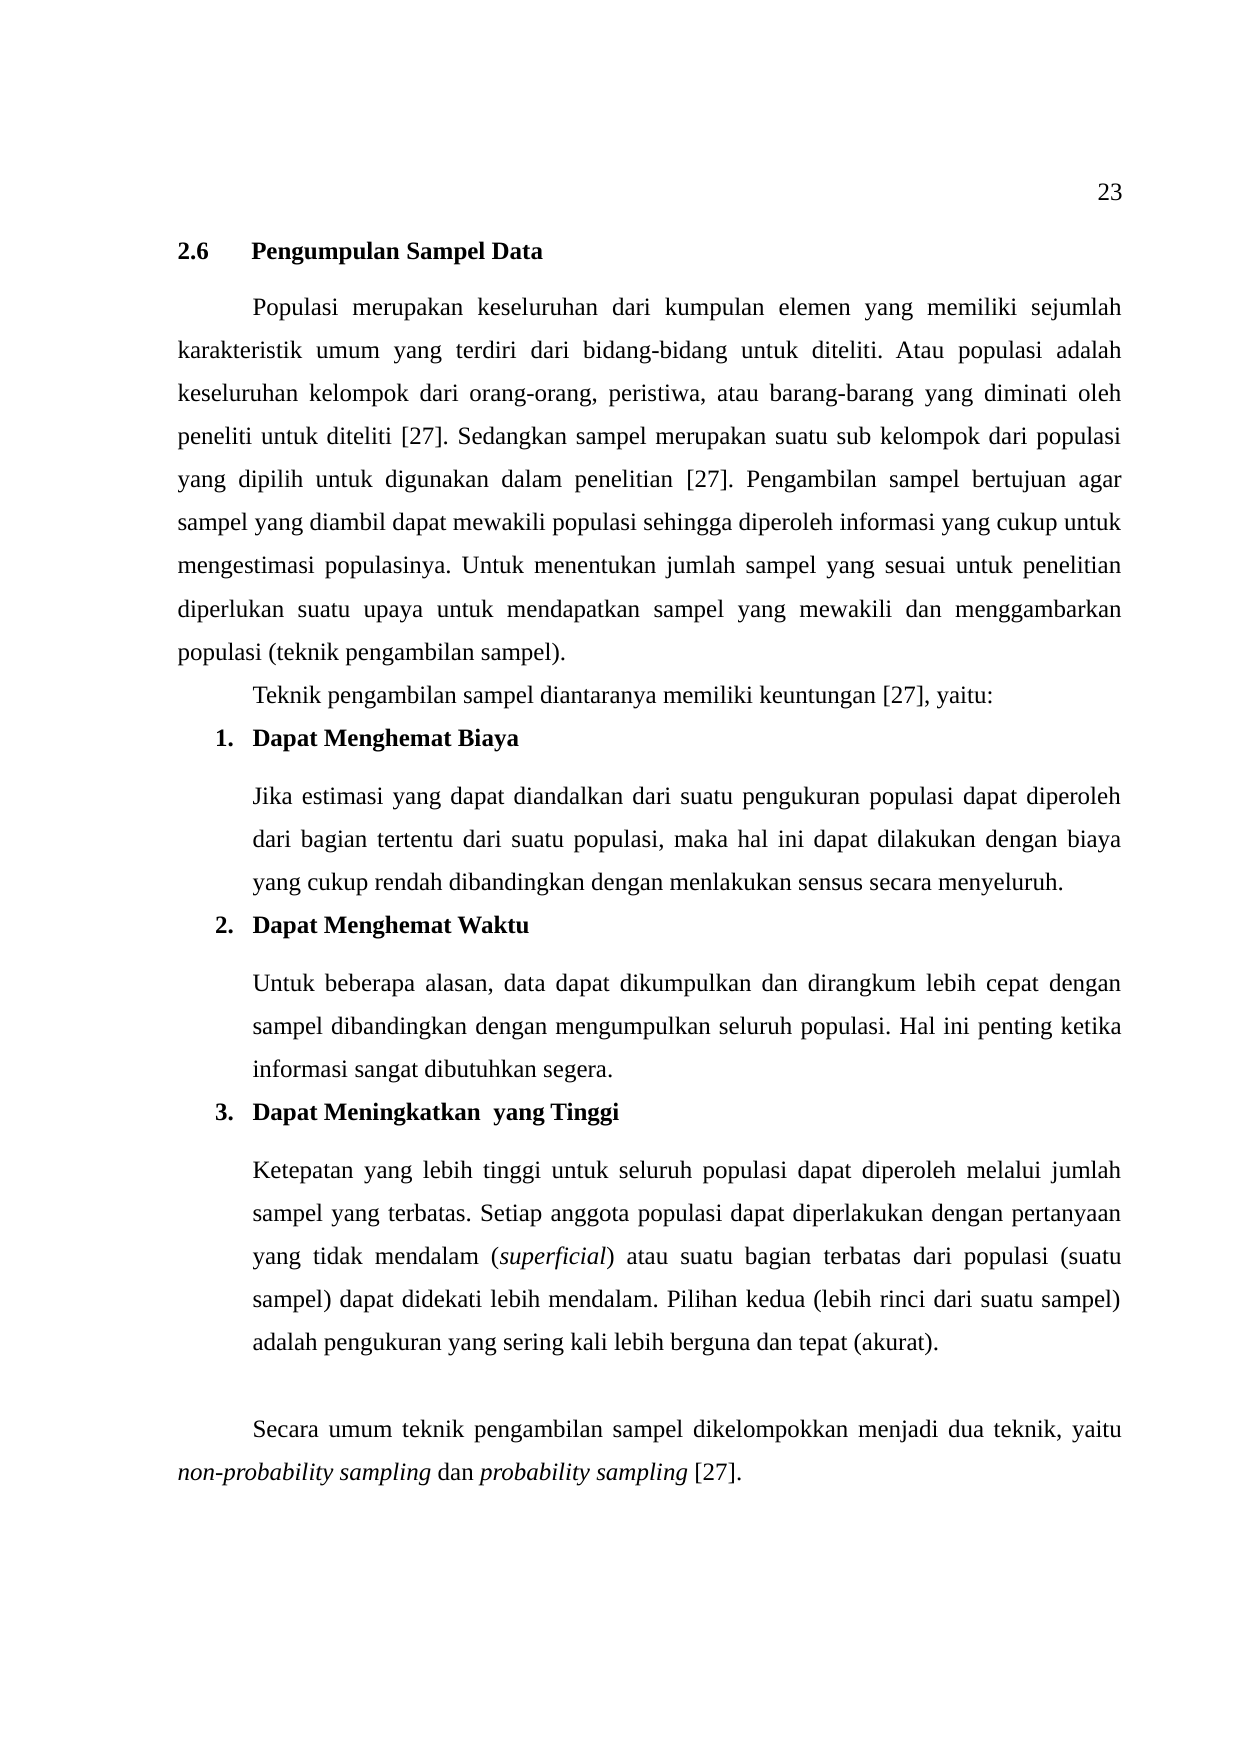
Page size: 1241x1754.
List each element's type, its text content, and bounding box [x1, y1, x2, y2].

list Jika estimasi yang dapat diandalkan dari suatu pengukuran populasi dapat diperoleh dari bagian tertentu dari suatu populasi, maka hal ini dapat dilakukan dengan biaya yang cukup rendah dibandingkan dengan menlakukan sensus secara menyeluruh. [215, 781, 1122, 896]
list Ketepatan yang lebih tinggi untuk seluruh populasi dapat diperoleh melalui jumlah sampel yang terbatas. Setiap anggota populasi dapat diperlakukan dengan pertanyaan yang tidak mendalam (superficial) atau suatu bagian terbatas dari populasi (suatu sampel) dapat didekati lebih mendalam. Pilihan kedua (lebih rinci dari suatu sampel) adalah pengukuran yang sering kali lebih berguna dan tepat (akurat). [215, 1155, 1122, 1356]
text Teknik pengambilan sampel diantaranya memiliki keuntungan [27]⁠, yaitu: [177, 680, 1122, 709]
list Dapat Menghemat Waktu [215, 910, 1122, 939]
list Dapat Meningkatkan yang Tinggi [215, 1097, 1122, 1126]
list Dapat Menghemat Biaya [215, 723, 1122, 752]
text Populasi merupakan keseluruhan dari kumpulan elemen yang memiliki sejumlah karakteristik umum yang terdiri dari bidang-bidang untuk diteliti. Atau populasi adalah keseluruhan kelompok dari orang-orang, peristiwa, atau barang-barang yang diminati oleh peneliti untuk diteliti [27]⁠. Sedangkan sampel merupakan suatu sub kelompok dari populasi yang dipilih untuk digunakan dalam penelitian [27]⁠. Pengambilan sampel bertujuan agar sampel yang diambil dapat mewakili populasi sehingga diperoleh informasi yang cukup untuk mengestimasi populasinya. Untuk menentukan jumlah sampel yang sesuai untuk penelitian diperlukan suatu upaya untuk mendapatkan sampel yang mewakili dan menggambarkan populasi (teknik pengambilan sampel). [177, 292, 1122, 666]
list Untuk beberapa alasan, data dapat dikumpulkan dan dirangkum lebih cepat dengan sampel dibandingkan dengan mengumpulkan seluruh populasi. Hal ini penting ketika informasi sangat dibutuhkan segera. [215, 968, 1122, 1083]
text Secara umum teknik pengambilan sampel dikelompokkan menjadi dua teknik, yaitu non-probability sampling dan probability sampling [27]⁠. [177, 1414, 1122, 1486]
subtitle Pengumpulan Sampel Data [177, 236, 1122, 265]
